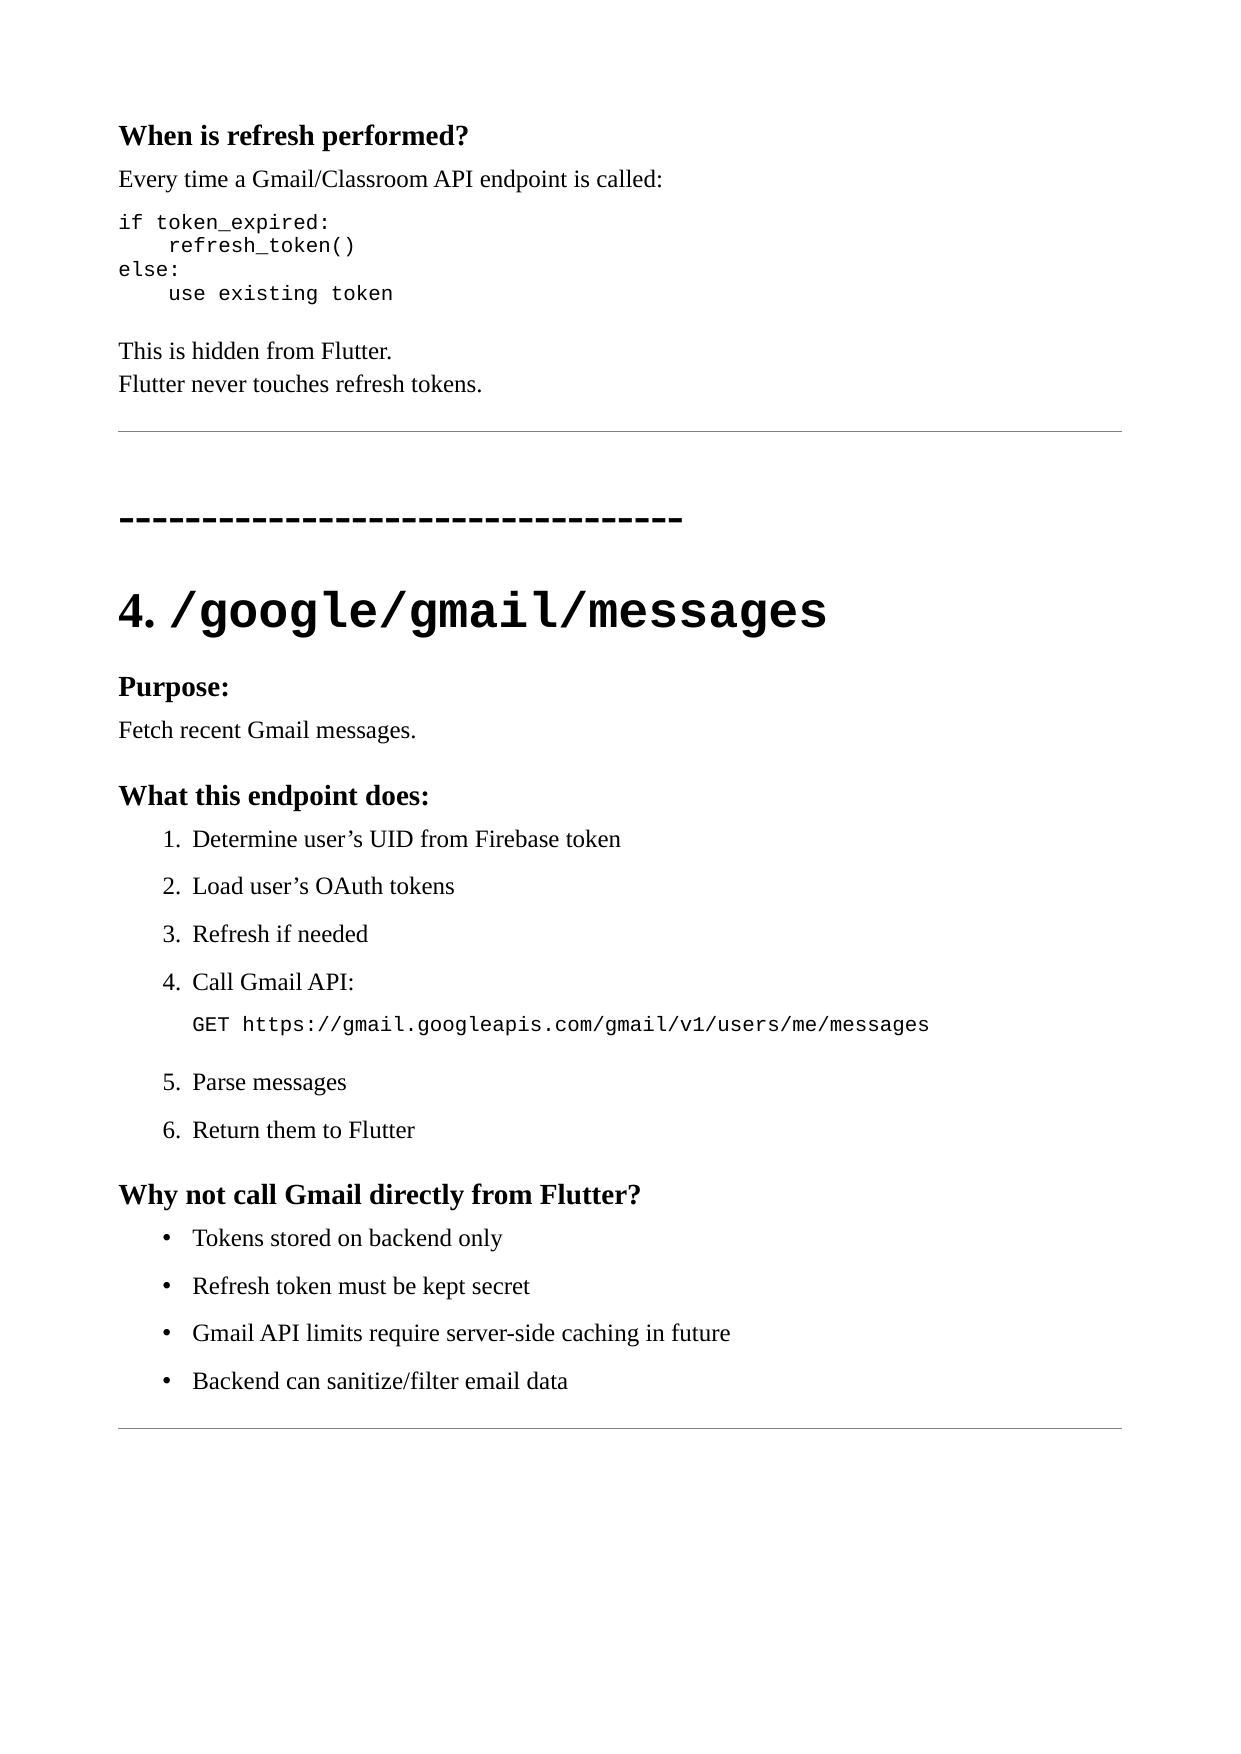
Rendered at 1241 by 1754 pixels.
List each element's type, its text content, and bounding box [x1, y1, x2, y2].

list Call Gmail API: [162, 967, 1122, 995]
subtitle What this endpoint does: [118, 778, 1122, 811]
text This is hidden from Flutter. Flutter never touches refresh tokens. [118, 336, 1122, 398]
list Tokens stored on backend only [162, 1223, 1122, 1252]
list GET https://gmail.googleapis.com/gmail/v1/users/me/messages [162, 1014, 1122, 1038]
subtitle Purpose: [118, 669, 1122, 703]
text refresh_token() [118, 235, 1122, 259]
text use existing token [118, 283, 1122, 306]
list Return them to Flutter [162, 1115, 1122, 1144]
text if token_expired: [118, 212, 1122, 235]
list Determine user’s UID from Firebase token [162, 824, 1122, 852]
list Load user’s OAuth tokens [162, 871, 1122, 900]
text Every time a Gmail/Classroom API endpoint is called: [118, 164, 1122, 193]
subtitle Why not call Gmail directly from Flutter? [118, 1177, 1122, 1211]
text Fetch recent Gmail messages. [118, 716, 1122, 744]
list Parse messages [162, 1067, 1122, 1096]
subtitle ---------------------------------- [118, 486, 1122, 543]
list Refresh token must be kept secret [162, 1271, 1122, 1299]
text else: [118, 259, 1122, 283]
list Backend can sanitize/filter email data [162, 1366, 1122, 1395]
list Gmail API limits require server-side caching in future [162, 1318, 1122, 1347]
subtitle When is refresh performed? [118, 118, 1122, 152]
subtitle 4. /google/gmail/messages [118, 581, 1122, 642]
list Refresh if needed [162, 919, 1122, 948]
